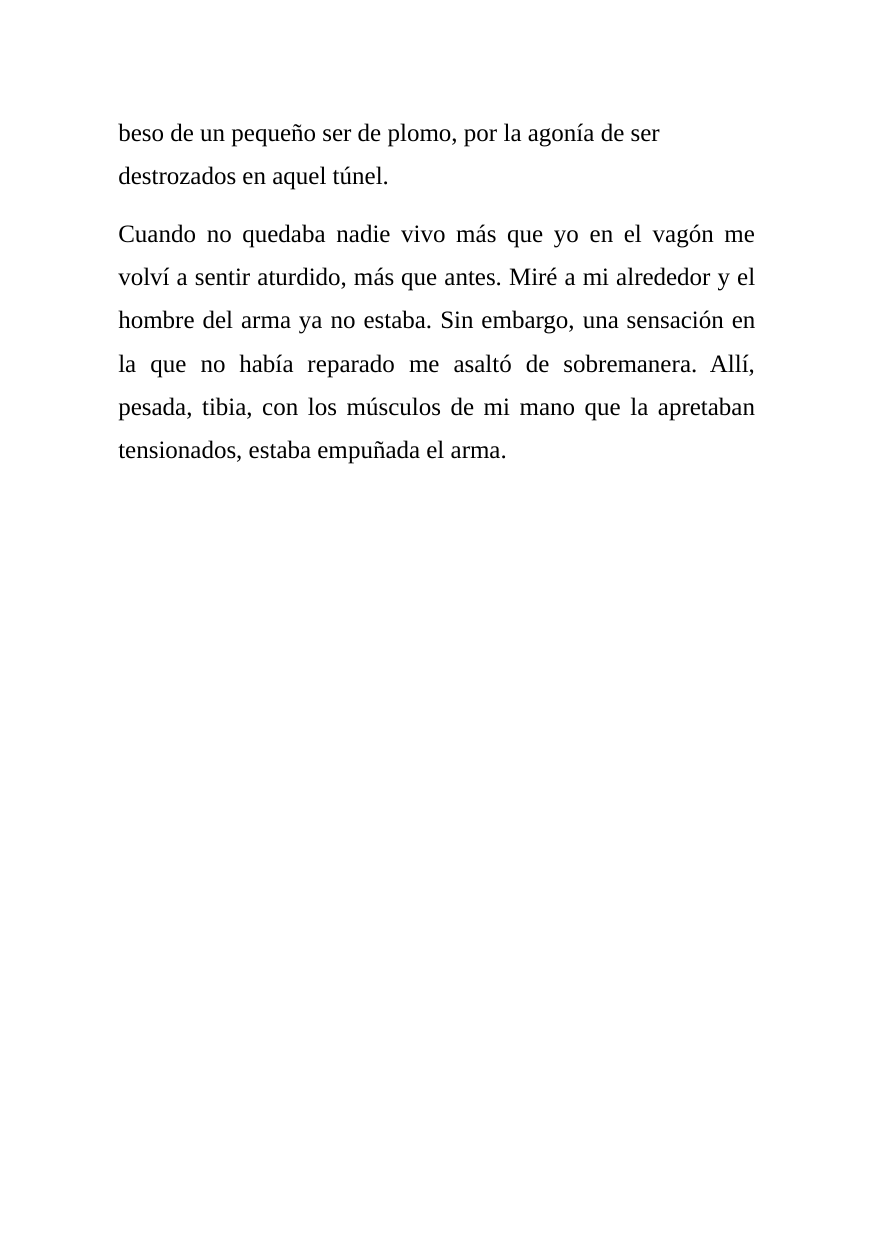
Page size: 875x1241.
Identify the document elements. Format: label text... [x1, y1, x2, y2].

text Cuando no quedaba nadie vivo más que yo en el vagón me volví a sentir aturdido, más que antes. Miré a mi alrededor y el hombre del arma ya no estaba. Sin embargo, una sensación en la que no había reparado me asaltó de sobremanera. Allí, pesada, tibia, con los músculos de mi mano que la apretaban tensionados, estaba empuñada el arma. [118, 219, 756, 464]
text beso de un pequeño ser de plomo, por la agonía de ser destrozados en aquel túnel. [118, 118, 756, 190]
